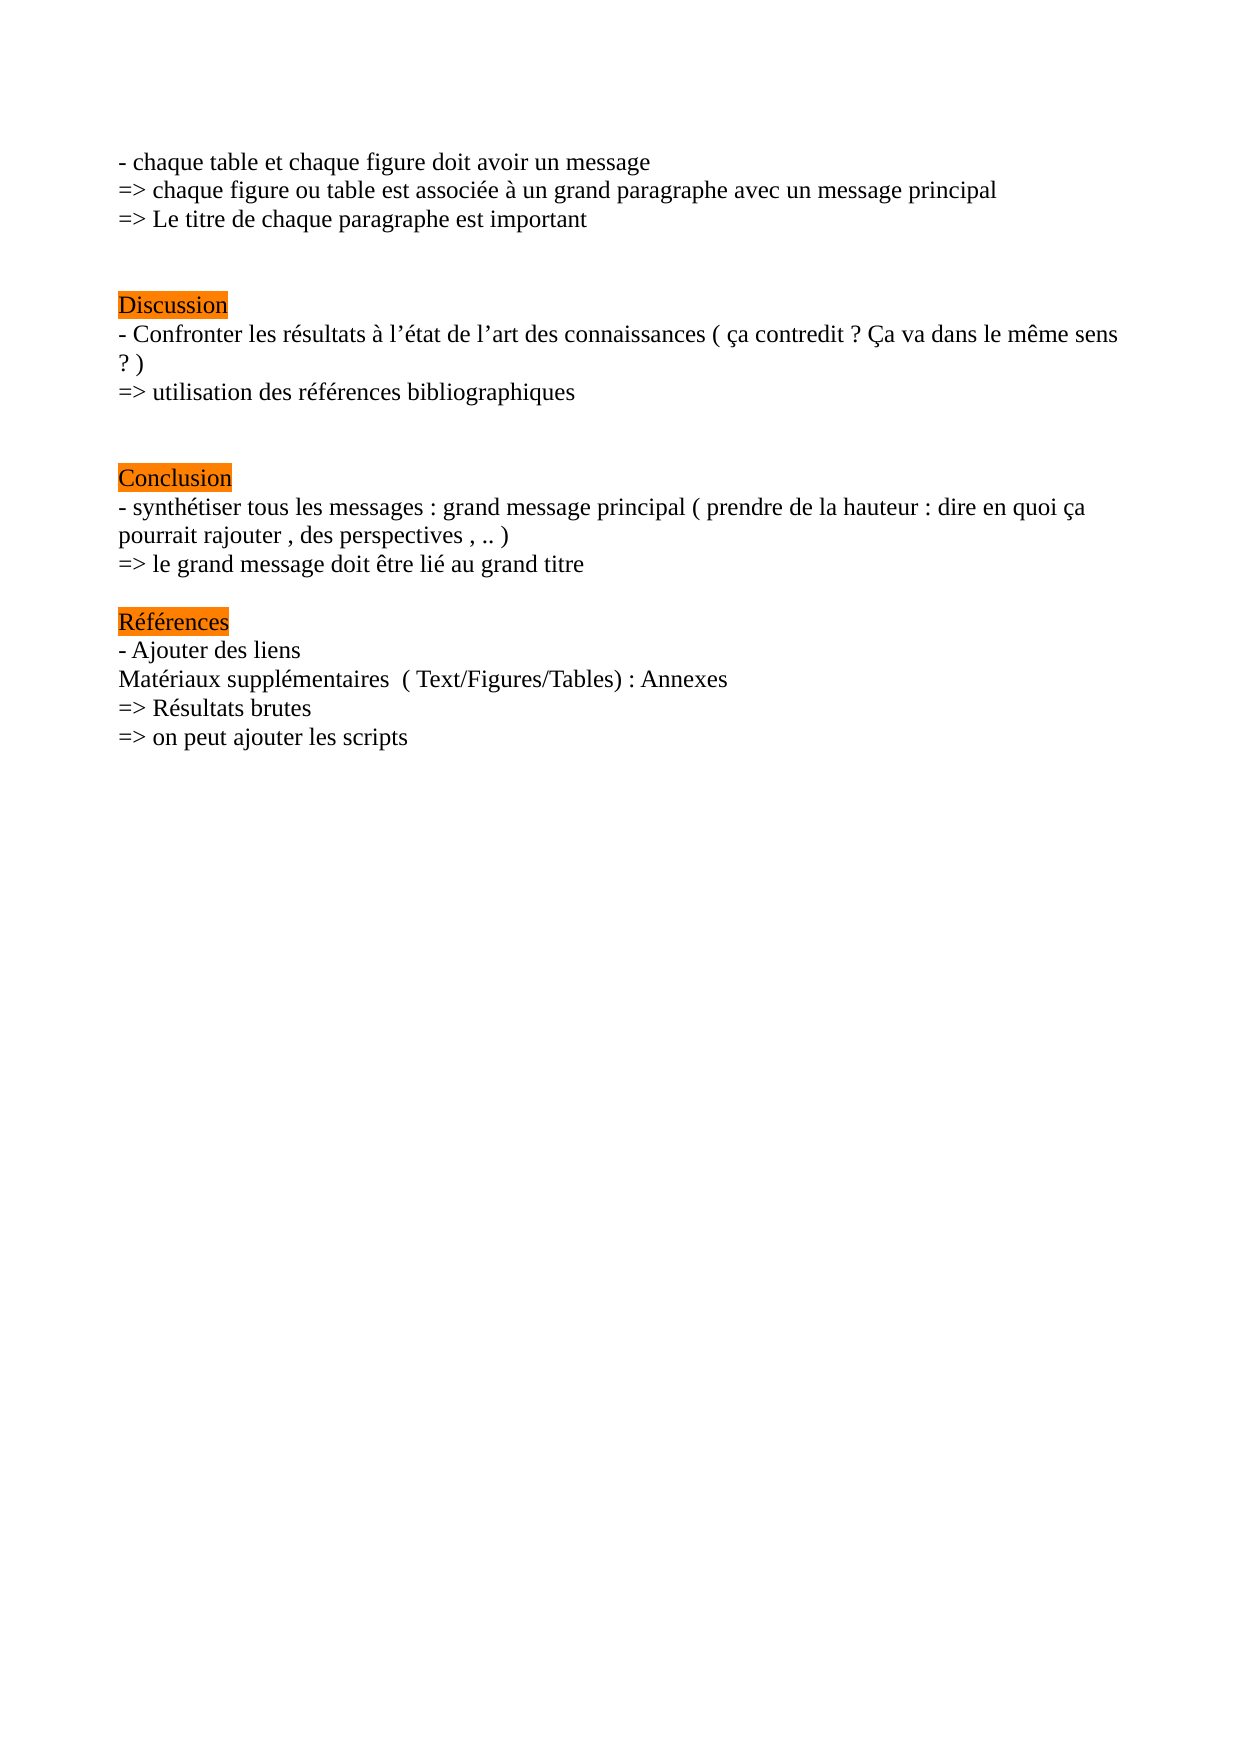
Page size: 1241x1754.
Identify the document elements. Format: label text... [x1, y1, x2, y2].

text - synthétiser tous les messages : grand message principal ( prendre de la hauteur : dire en quoi ça pourrait rajouter , des perspectives , .. ) [118, 492, 1122, 549]
text - chaque table et chaque figure doit avoir un message [118, 147, 1122, 176]
text Références [118, 607, 1122, 636]
text => chaque figure ou table est associée à un grand paragraphe avec un message principal [118, 176, 1122, 204]
text => Résultats brutes [118, 693, 1122, 722]
text Matériaux supplémentaires ( Text/Figures/Tables) : Annexes [118, 664, 1122, 693]
text Conclusion [118, 463, 1122, 492]
text => Le titre de chaque paragraphe est important [118, 204, 1122, 233]
text => le grand message doit être lié au grand titre [118, 549, 1122, 578]
text - Ajouter des liens [118, 636, 1122, 664]
text Discussion [118, 291, 1122, 319]
text - Confronter les résultats à l’état de l’art des connaissances ( ça contredit ? Ça va dans le même sens ? ) [118, 319, 1122, 377]
text => on peut ajouter les scripts [118, 722, 1122, 751]
text => utilisation des références bibliographiques [118, 377, 1122, 406]
